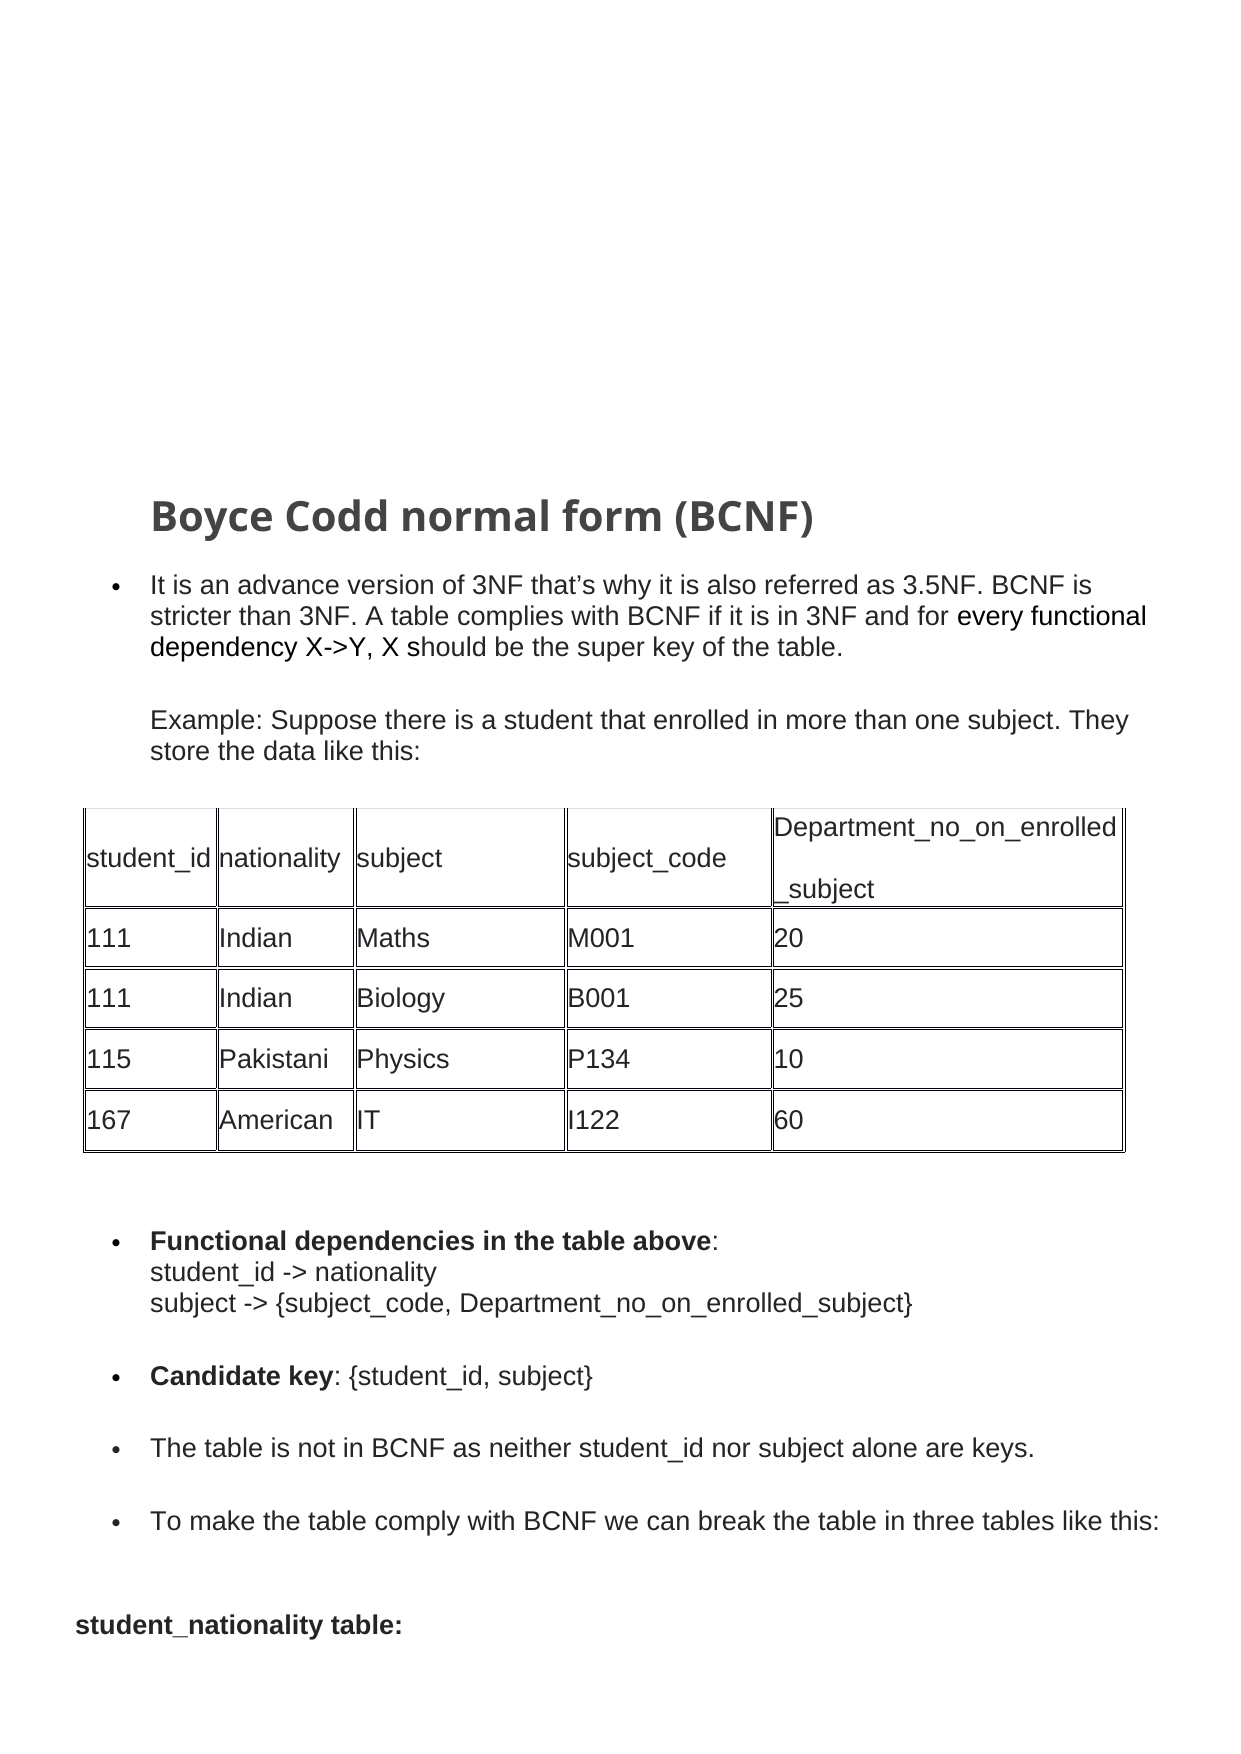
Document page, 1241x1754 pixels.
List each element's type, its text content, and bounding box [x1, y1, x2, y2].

table_cell Biology [357, 970, 564, 1027]
table_cell IT [357, 1091, 564, 1149]
table_cell 60 [774, 1091, 1122, 1149]
table_cell 167 [86, 1091, 216, 1149]
table_cell 10 [774, 1030, 1122, 1087]
table_cell Physics [357, 1030, 564, 1087]
table_cell 115 [86, 1030, 216, 1087]
table_cell I122 [568, 1091, 771, 1149]
table_cell Pakistani [219, 1030, 353, 1087]
list Candidate key: {student_id, subject} [112, 1360, 1165, 1391]
table_cell American [219, 1091, 353, 1149]
table_cell B001 [568, 970, 771, 1027]
table_cell P134 [568, 1030, 771, 1087]
table_cell 111 [86, 970, 216, 1027]
table_cell Maths [357, 909, 564, 966]
table_cell 25 [774, 970, 1122, 1027]
list It is an advance version of 3NF that’s why it is also referred as 3.5NF. BCNF is stricter than 3NF. A table complies with BCNF if it is in 3NF and for every functional dependency X->Y, X should be the super key of the table. [112, 569, 1165, 662]
list To make the table comply with BCNF we can break the table in three tables like this: [112, 1505, 1165, 1568]
table_cell 111 [86, 909, 216, 966]
table_cell 20 [774, 909, 1122, 966]
table_cell M001 [568, 909, 771, 966]
table_header nationality [219, 809, 353, 906]
list The table is not in BCNF as neither student_id nor subject alone are keys. [112, 1432, 1165, 1464]
table_header subject [357, 809, 564, 906]
table_header Department_no_on_enrolled_subject [774, 809, 1122, 906]
list student_nationality table: [75, 1609, 1165, 1640]
table_cell Indian [219, 970, 353, 1027]
table_cell Indian [219, 909, 353, 966]
table_header subject_code [568, 809, 771, 906]
list Example: Suppose there is a student that enrolled in more than one subject. They store the data like this: [150, 704, 1165, 766]
subtitle Boyce Codd normal form (BCNF) [150, 486, 1165, 543]
table_header student_id [86, 809, 216, 906]
list Functional dependencies in the table above: student_id -> nationality subject -> {subject_code, Department_no_on_enrolled_subject} [112, 1224, 1165, 1318]
